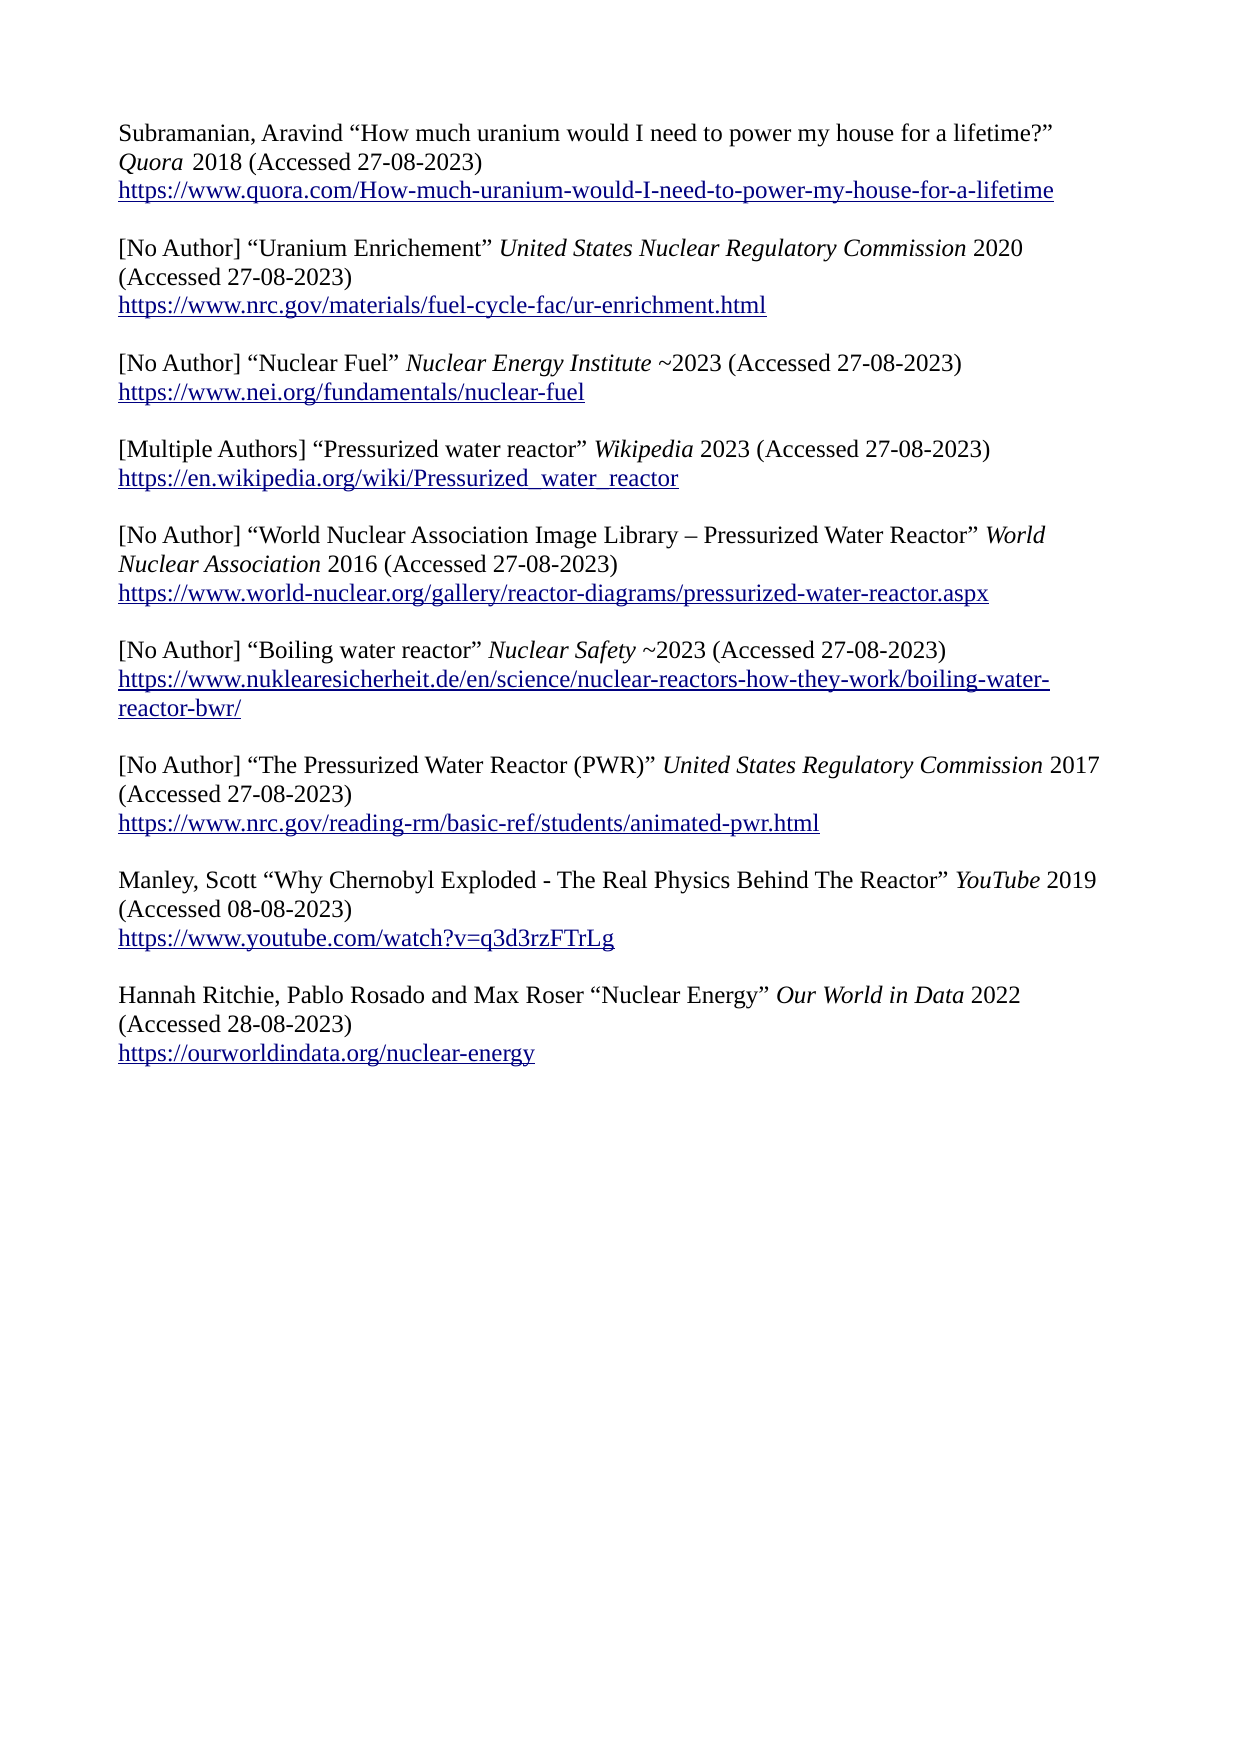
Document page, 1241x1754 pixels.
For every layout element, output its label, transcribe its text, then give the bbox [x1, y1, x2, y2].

text [No Author] “World Nuclear Association Image Library – Pressurized Water Reactor” World Nuclear Association 2016 (Accessed 27-08-2023) [118, 521, 1122, 578]
text [No Author] “Nuclear Fuel” Nuclear Energy Institute ~2023 (Accessed 27-08-2023) [118, 348, 1122, 377]
text https://www.world-nuclear.org/gallery/reactor-diagrams/pressurized-water-reactor.aspx [118, 578, 1122, 607]
text [No Author] “The Pressurized Water Reactor (PWR)” United States Regulatory Commission 2017 (Accessed 27-08-2023) [118, 751, 1122, 808]
text https://ourworldindata.org/nuclear-energy [118, 1038, 1122, 1067]
text https://www.quora.com/How-much-uranium-would-I-need-to-power-my-house-for-a-lifetime [118, 176, 1122, 204]
text https://www.nrc.gov/materials/fuel-cycle-fac/ur-enrichment.html [118, 291, 1122, 319]
text Subramanian, Aravind “How much uranium would I need to power my house for a lifetime?” Quora 2018 (Accessed 27-08-2023) [118, 118, 1122, 176]
text Hannah Ritchie, Pablo Rosado and Max Roser “Nuclear Energy” Our World in Data 2022 (Accessed 28-08-2023) [118, 981, 1122, 1038]
text [Multiple Authors] “Pressurized water reactor” Wikipedia 2023 (Accessed 27-08-2023) [118, 434, 1122, 463]
text [No Author] “Uranium Enrichement” United States Nuclear Regulatory Commission 2020 (Accessed 27-08-2023) [118, 233, 1122, 291]
text https://www.youtube.com/watch?v=q3d3rzFTrLg [118, 923, 1122, 952]
text https://www.nrc.gov/reading-rm/basic-ref/students/animated-pwr.html [118, 808, 1122, 837]
text https://en.wikipedia.org/wiki/Pressurized_water_reactor [118, 463, 1122, 492]
text [No Author] “Boiling water reactor” Nuclear Safety ~2023 (Accessed 27-08-2023) [118, 636, 1122, 664]
text https://www.nei.org/fundamentals/nuclear-fuel [118, 377, 1122, 406]
text Manley, Scott “Why Chernobyl Exploded - The Real Physics Behind The Reactor” YouTube 2019 (Accessed 08-08-2023) [118, 866, 1122, 923]
text https://www.nuklearesicherheit.de/en/science/nuclear-reactors-how-they-work/boiling-water-reactor-bwr/ [118, 664, 1122, 722]
